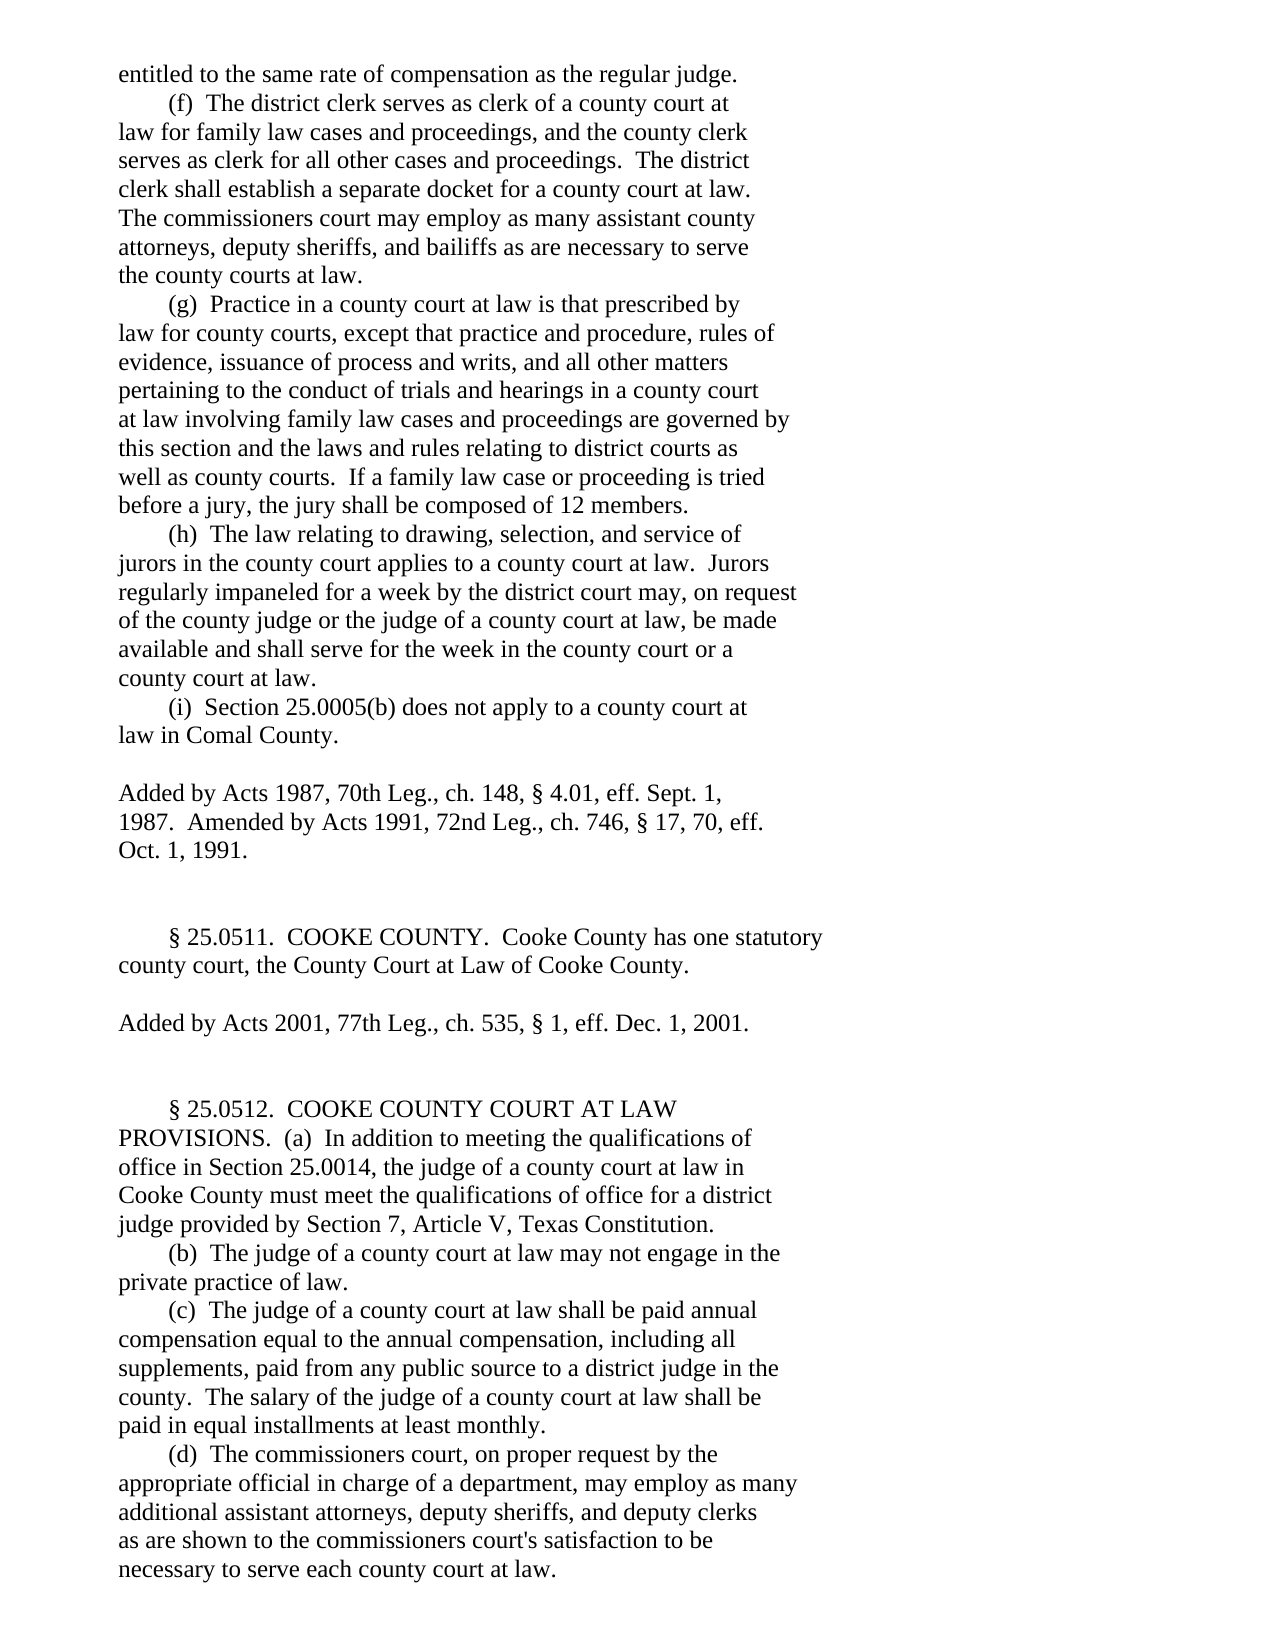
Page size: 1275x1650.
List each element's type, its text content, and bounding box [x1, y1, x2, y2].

text necessary to serve each county court at law. [118, 1554, 1216, 1583]
text appropriate official in charge of a department, may employ as many [118, 1468, 1216, 1497]
text as are shown to the commissioners court's satisfaction to be [118, 1525, 1216, 1554]
text Oct. 1, 1991. [118, 835, 1216, 864]
text § 25.0512. COOKE COUNTY COURT AT LAW [118, 1094, 1216, 1123]
text The commissioners court may employ as many assistant county [118, 203, 1216, 232]
text (f) The district clerk serves as clerk of a county court at [118, 88, 1216, 117]
text (g) Practice in a county court at law is that prescribed by [118, 289, 1216, 318]
text law for county courts, except that practice and procedure, rules of [118, 318, 1216, 347]
text law for family law cases and proceedings, and the county clerk [118, 117, 1216, 145]
text county court at law. [118, 663, 1216, 692]
text evidence, issuance of process and writs, and all other matters [118, 347, 1216, 375]
text compensation equal to the annual compensation, including all [118, 1324, 1216, 1353]
text county. The salary of the judge of a county court at law shall be [118, 1382, 1216, 1410]
text available and shall serve for the week in the county court or a [118, 634, 1216, 663]
text serves as clerk for all other cases and proceedings. The district [118, 145, 1216, 174]
text well as county courts. If a family law case or proceeding is tried [118, 462, 1216, 490]
text law in Comal County. [118, 720, 1216, 749]
text regularly impaneled for a week by the district court may, on request [118, 577, 1216, 605]
text entitled to the same rate of compensation as the regular judge. [118, 59, 1216, 88]
text (b) The judge of a county court at law may not engage in the [118, 1238, 1216, 1267]
text § 25.0511. COOKE COUNTY. Cooke County has one statutory [118, 922, 1216, 950]
text office in Section 25.0014, the judge of a county court at law in [118, 1152, 1216, 1180]
text before a jury, the jury shall be composed of 12 members. [118, 490, 1216, 519]
text this section and the laws and rules relating to district courts as [118, 433, 1216, 462]
text private practice of law. [118, 1267, 1216, 1295]
text supplements, paid from any public source to a district judge in the [118, 1353, 1216, 1382]
text judge provided by Section 7, Article V, Texas Constitution. [118, 1209, 1216, 1238]
text paid in equal installments at least monthly. [118, 1410, 1216, 1439]
text (i) Section 25.0005(b) does not apply to a county court at [118, 692, 1216, 720]
text jurors in the county court applies to a county court at law. Jurors [118, 548, 1216, 577]
text Cooke County must meet the qualifications of office for a district [118, 1180, 1216, 1209]
text (c) The judge of a county court at law shall be paid annual [118, 1295, 1216, 1324]
text county court, the County Court at Law of Cooke County. [118, 950, 1216, 979]
text 1987. Amended by Acts 1991, 72nd Leg., ch. 746, § 17, 70, eff. [118, 807, 1216, 835]
text the county courts at law. [118, 260, 1216, 289]
text (h) The law relating to drawing, selection, and service of [118, 519, 1216, 548]
text of the county judge or the judge of a county court at law, be made [118, 605, 1216, 634]
text at law involving family law cases and proceedings are governed by [118, 404, 1216, 433]
text pertaining to the conduct of trials and hearings in a county court [118, 375, 1216, 404]
text additional assistant attorneys, deputy sheriffs, and deputy clerks [118, 1497, 1216, 1525]
text Added by Acts 2001, 77th Leg., ch. 535, § 1, eff. Dec. 1, 2001. [118, 1008, 1216, 1037]
text attorneys, deputy sheriffs, and bailiffs as are necessary to serve [118, 232, 1216, 260]
text (d) The commissioners court, on proper request by the [118, 1439, 1216, 1468]
text clerk shall establish a separate docket for a county court at law. [118, 174, 1216, 203]
text PROVISIONS. (a) In addition to meeting the qualifications of [118, 1123, 1216, 1152]
text Added by Acts 1987, 70th Leg., ch. 148, § 4.01, eff. Sept. 1, [118, 778, 1216, 807]
